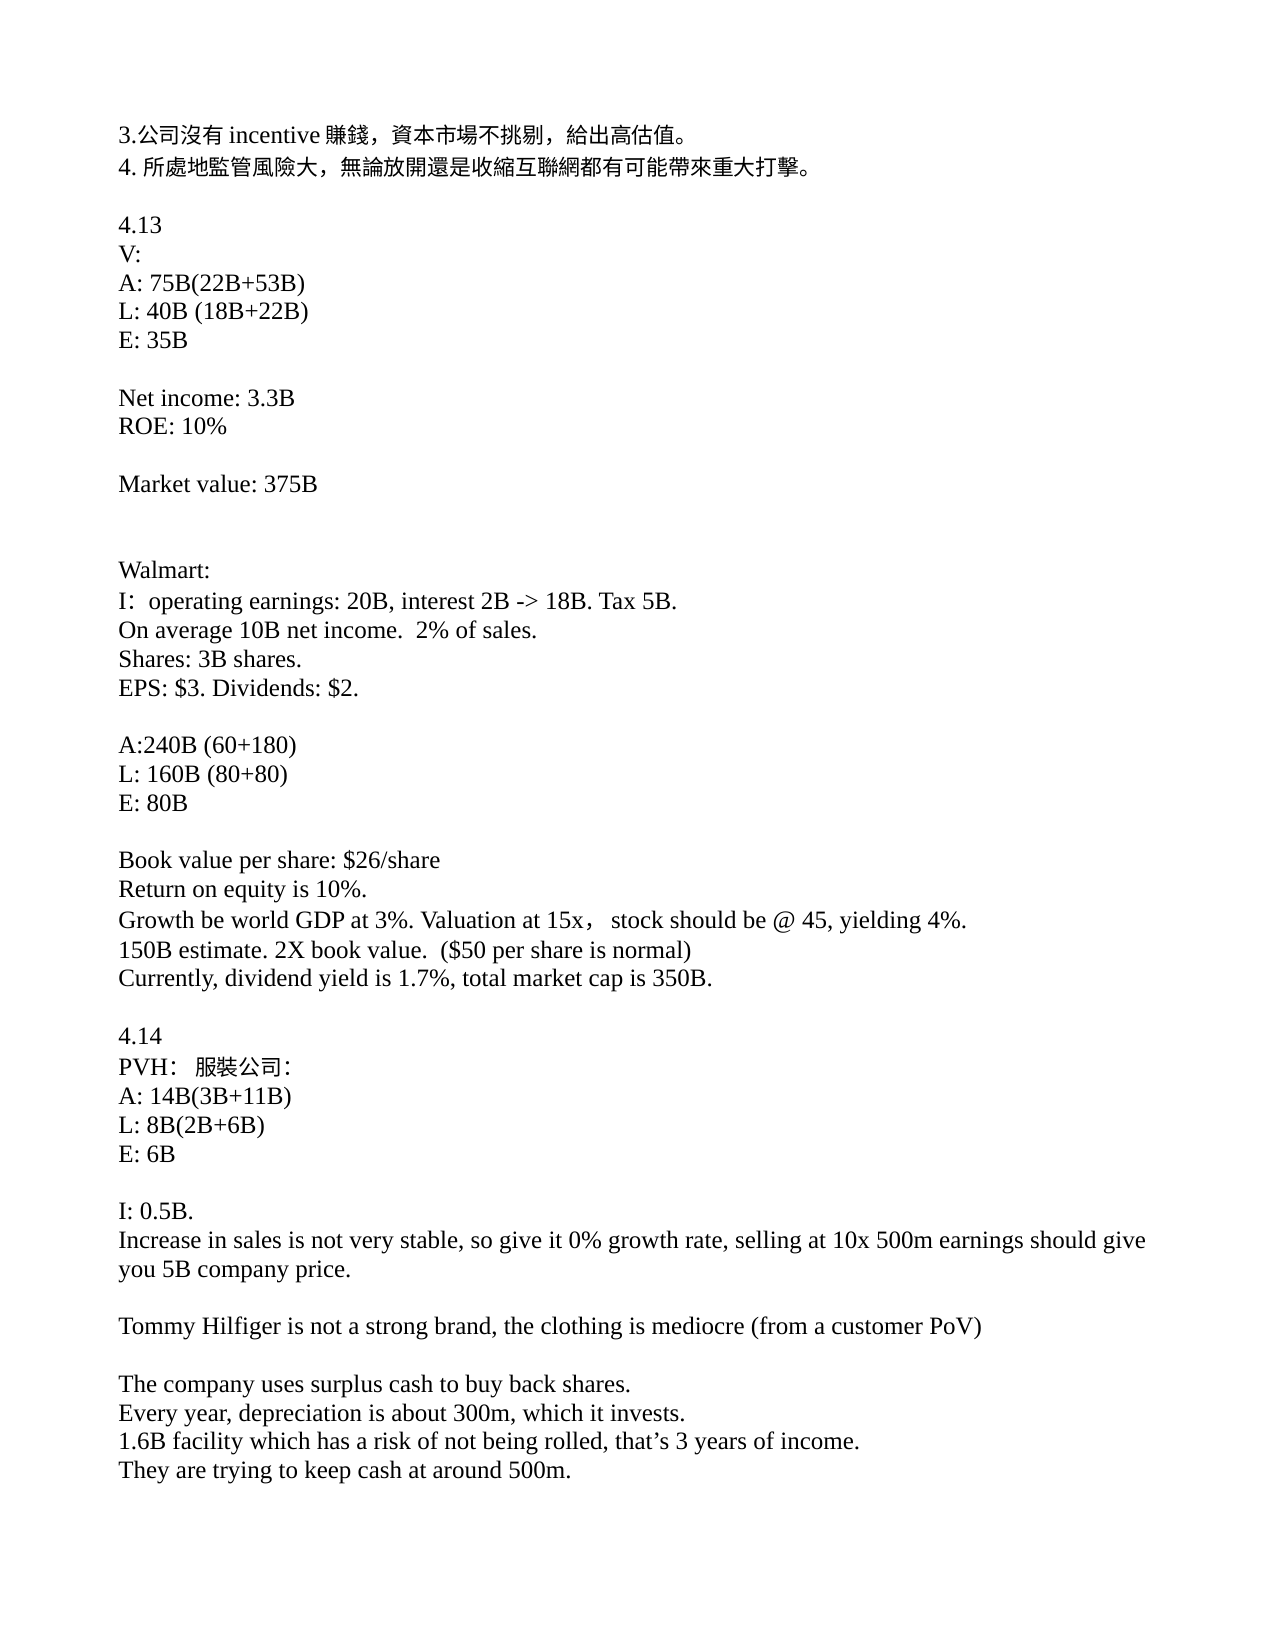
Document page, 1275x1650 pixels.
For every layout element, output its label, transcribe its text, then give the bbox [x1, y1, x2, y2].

text L: 40B (18B+22B) [118, 296, 1157, 325]
text 150B estimate. 2X book value. ($50 per share is normal) [118, 935, 1157, 963]
text Return on equity is 10%. [118, 874, 1157, 903]
text ROE: 10% [118, 411, 1157, 440]
text A: 75B(22B+53B) [118, 268, 1157, 296]
text Book value per share: $26/share [118, 846, 1157, 874]
text 4.14 [118, 1021, 1157, 1050]
text Tommy Hilfiger is not a strong brand, the clothing is mediocre (from a customer PoV) [118, 1311, 1157, 1340]
text 1.6B facility which has a risk of not being rolled, that’s 3 years of income. [118, 1426, 1157, 1455]
text E: 80B [118, 788, 1157, 817]
text Net income: 3.3B [118, 383, 1157, 411]
text Growth be world GDP at 3%. Valuation at 15x， stock should be @ 45, yielding 4%. [118, 903, 1157, 935]
text E: 6B [118, 1139, 1157, 1168]
text 4. 所處地監管風險大，無論放開還是收縮互聯網都有可能帶來重大打擊。 [118, 150, 1157, 181]
text Shares: 3B shares. [118, 644, 1157, 673]
text V: [118, 239, 1157, 268]
text E: 35B [118, 325, 1157, 354]
text Increase in sales is not very stable, so give it 0% growth rate, selling at 10x 500m earnings should give you 5B company price. [118, 1225, 1157, 1283]
text 4.13 [118, 210, 1157, 239]
text They are trying to keep cash at around 500m. [118, 1455, 1157, 1484]
text Every year, depreciation is about 300m, which it invests. [118, 1398, 1157, 1426]
text The company uses surplus cash to buy back shares. [118, 1369, 1157, 1398]
text Currently, dividend yield is 1.7%, total market cap is 350B. [118, 963, 1157, 992]
text On average 10B net income. 2% of sales. [118, 616, 1157, 644]
text PVH： 服裝公司： [118, 1050, 1157, 1081]
text Walmart: [118, 555, 1157, 584]
text Market value: 375B [118, 469, 1157, 498]
text 3.公司沒有incentive賺錢，資本市場不挑剔，給出高估值。 [118, 118, 1157, 150]
text EPS: $3. Dividends: $2. [118, 673, 1157, 702]
text L: 160B (80+80) [118, 759, 1157, 788]
text I: 0.5B. [118, 1196, 1157, 1225]
text I：operating earnings: 20B, interest 2B -> 18B. Tax 5B. [118, 584, 1157, 616]
text A:240B (60+180) [118, 731, 1157, 759]
text A: 14B(3B+11B) [118, 1081, 1157, 1110]
text L: 8B(2B+6B) [118, 1110, 1157, 1139]
